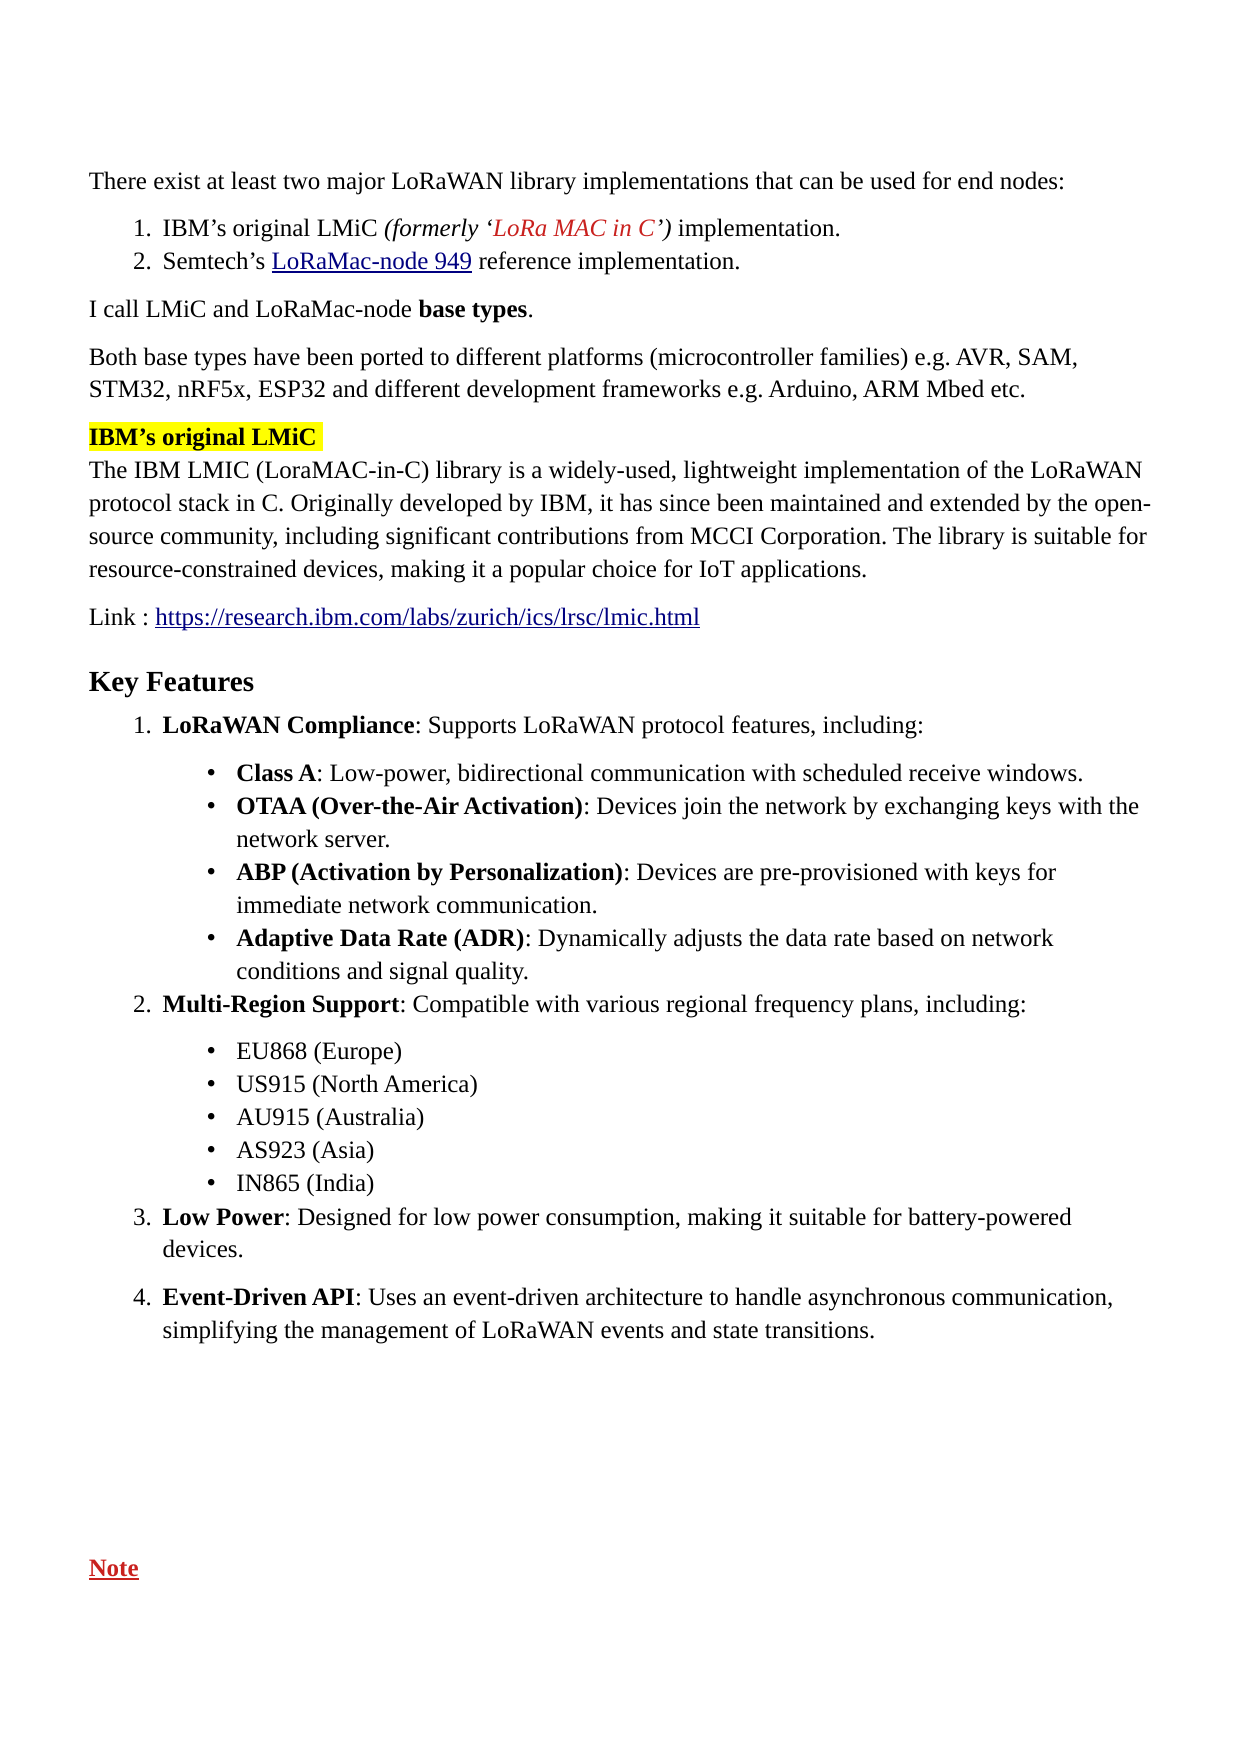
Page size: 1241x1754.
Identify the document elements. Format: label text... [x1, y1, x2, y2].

text Both base types have been ported to different platforms (microcontroller families) e.g. AVR, SAM, STM32, nRF5x, ESP32 and different development frameworks e.g. Arduino, ARM Mbed etc. [88, 342, 1152, 403]
list LoRaWAN Compliance: Supports LoRaWAN protocol features, including: [133, 710, 1152, 739]
text IBM’s original LMiC [88, 422, 1152, 451]
text I call LMiC and LoRaMac-node base types. [88, 294, 1152, 323]
list Low Power: Designed for low power consumption, making it suitable for battery-powered devices. [133, 1202, 1152, 1263]
list AS923 (Asia) [207, 1136, 1152, 1164]
list US915 (North America) [207, 1069, 1152, 1098]
text There exist at least two major LoRaWAN library implementations that can be used for end nodes: [88, 166, 1152, 194]
list IN865 (India) [207, 1168, 1152, 1197]
list OTAA (Over-the-Air Activation): Devices join the network by exchanging keys with the network server. [207, 791, 1152, 852]
list IBM’s original LMiC (formerly ‘LoRa MAC in C’) implementation. [133, 213, 1152, 242]
list Class A: Low-power, bidirectional communication with scheduled receive windows. [207, 758, 1152, 786]
list Multi-Region Support: Compatible with various regional frequency plans, including: [133, 989, 1152, 1018]
text Note [88, 1553, 1152, 1582]
subtitle Key Features [88, 664, 1152, 698]
list ABP (Activation by Personalization): Devices are pre-provisioned with keys for immediate network communication. [207, 857, 1152, 918]
list Adaptive Data Rate (ADR): Dynamically adjusts the data rate based on network conditions and signal quality. [207, 923, 1152, 984]
list Event-Driven API: Uses an event-driven architecture to handle asynchronous communication, simplifying the management of LoRaWAN events and state transitions. [133, 1282, 1152, 1344]
list AU915 (Australia) [207, 1102, 1152, 1131]
list EU868 (Europe) [207, 1036, 1152, 1065]
list Semtech’s LoRaMac-node 949 reference implementation. [133, 246, 1152, 275]
text The IBM LMIC (LoraMAC-in-C) library is a widely-used, lightweight implementation of the LoRaWAN protocol stack in C. Originally developed by IBM, it has since been maintained and extended by the open-source community, including significant contributions from MCCI Corporation. The library is suitable for resource-constrained devices, making it a popular choice for IoT applications. [88, 455, 1152, 583]
text Link : https://research.ibm.com/labs/zurich/ics/lrsc/lmic.html [88, 602, 1152, 631]
